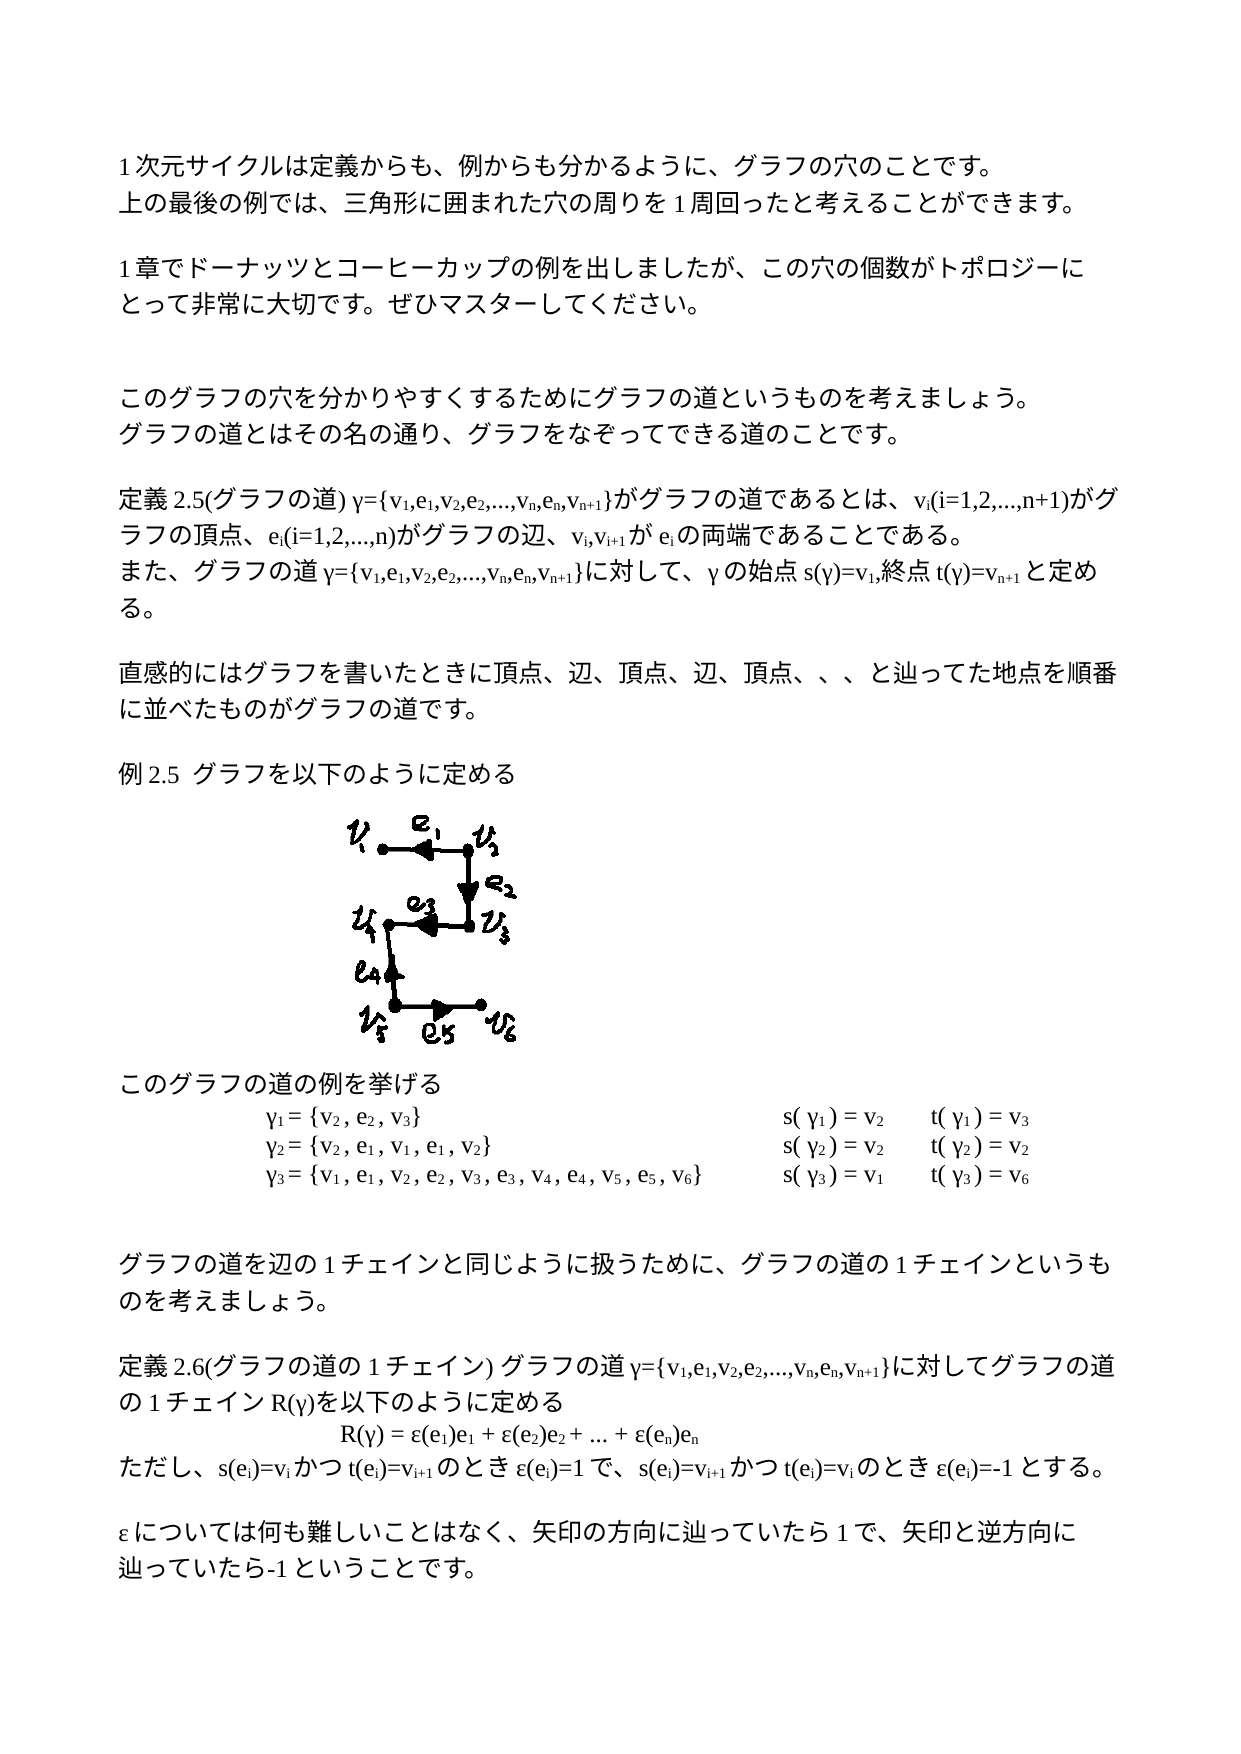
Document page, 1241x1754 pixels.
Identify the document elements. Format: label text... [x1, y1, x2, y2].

text 例2.5 グラフを以下のように定める [118, 754, 1122, 791]
text 1次元サイクルは定義からも、例からも分かるように、グラフの穴のことです。 [118, 147, 1122, 183]
text 定義2.6(グラフの道の1チェイン) グラフの道γ={v1,e1,v2,e2,...,vn,en,vn+1}に対してグラフの道の1チェインR(γ)を以下のように定める [118, 1346, 1122, 1419]
text γ1 = {v2 , e2 , v3} s( γ1 ) = v2 t( γ1 ) = v3 [118, 1101, 1122, 1130]
text 定義2.5(グラフの道) γ={v1,e1,v2,e2,...,vn,en,vn+1}がグラフの道であるとは、vi(i=1,2,...,n+1)がグラフの頂点、ei(i=1,2,...,n)がグラフの辺、vi,vi+1がeiの両端であることである。 [118, 479, 1122, 552]
text 上の最後の例では、三角形に囲まれた穴の周りを1周回ったと考えることができます。 [118, 183, 1122, 219]
picture [331, 801, 560, 1065]
text グラフの道とはその名の通り、グラフをなぞってできる道のことです。 [118, 414, 1122, 451]
text ただし、s(ei)=viかつt(ei)=vi+1のときε(ei)=1で、s(ei)=vi+1かつt(ei)=viのときε(ei)=-1とする。 [118, 1447, 1122, 1484]
text εについては何も難しいことはなく、矢印の方向に辿っていたら1で、矢印と逆方向に辿っていたら-1ということです。 [118, 1512, 1122, 1585]
text また、グラフの道γ={v1,e1,v2,e2,...,vn,en,vn+1}に対して、γの始点s(γ)=v1,終点t(γ)=vn+1と定める。 [118, 552, 1122, 624]
text γ3 = {v1 , e1 , v2 , e2 , v3 , e3 , v4 , e4 , v5 , e5 , v6} s( γ3 ) = v1 t( γ3 ) = v6 [118, 1159, 1122, 1187]
text グラフの道を辺の1チェインと同じように扱うために、グラフの道の1チェインというものを考えましょう。 [118, 1245, 1122, 1317]
text 1章でドーナッツとコーヒーカップの例を出しましたが、この穴の個数がトポロジーにとって非常に大切です。ぜひマスターしてください。 [118, 248, 1122, 321]
text このグラフの穴を分かりやすくするためにグラフの道というものを考えましょう。 [118, 378, 1122, 414]
text 直感的にはグラフを書いたときに頂点、辺、頂点、辺、頂点、、、と辿ってた地点を順番に並べたものがグラフの道です。 [118, 653, 1122, 726]
text γ2 = {v2 , e1 , v1 , e1 , v2} s( γ2 ) = v2 t( γ2 ) = v2 [118, 1130, 1122, 1159]
text このグラフの道の例を挙げる [118, 791, 1122, 1101]
text R(γ) = ε(e1)e1 + ε(e2)e2 + ... + ε(en)en [118, 1419, 1122, 1447]
